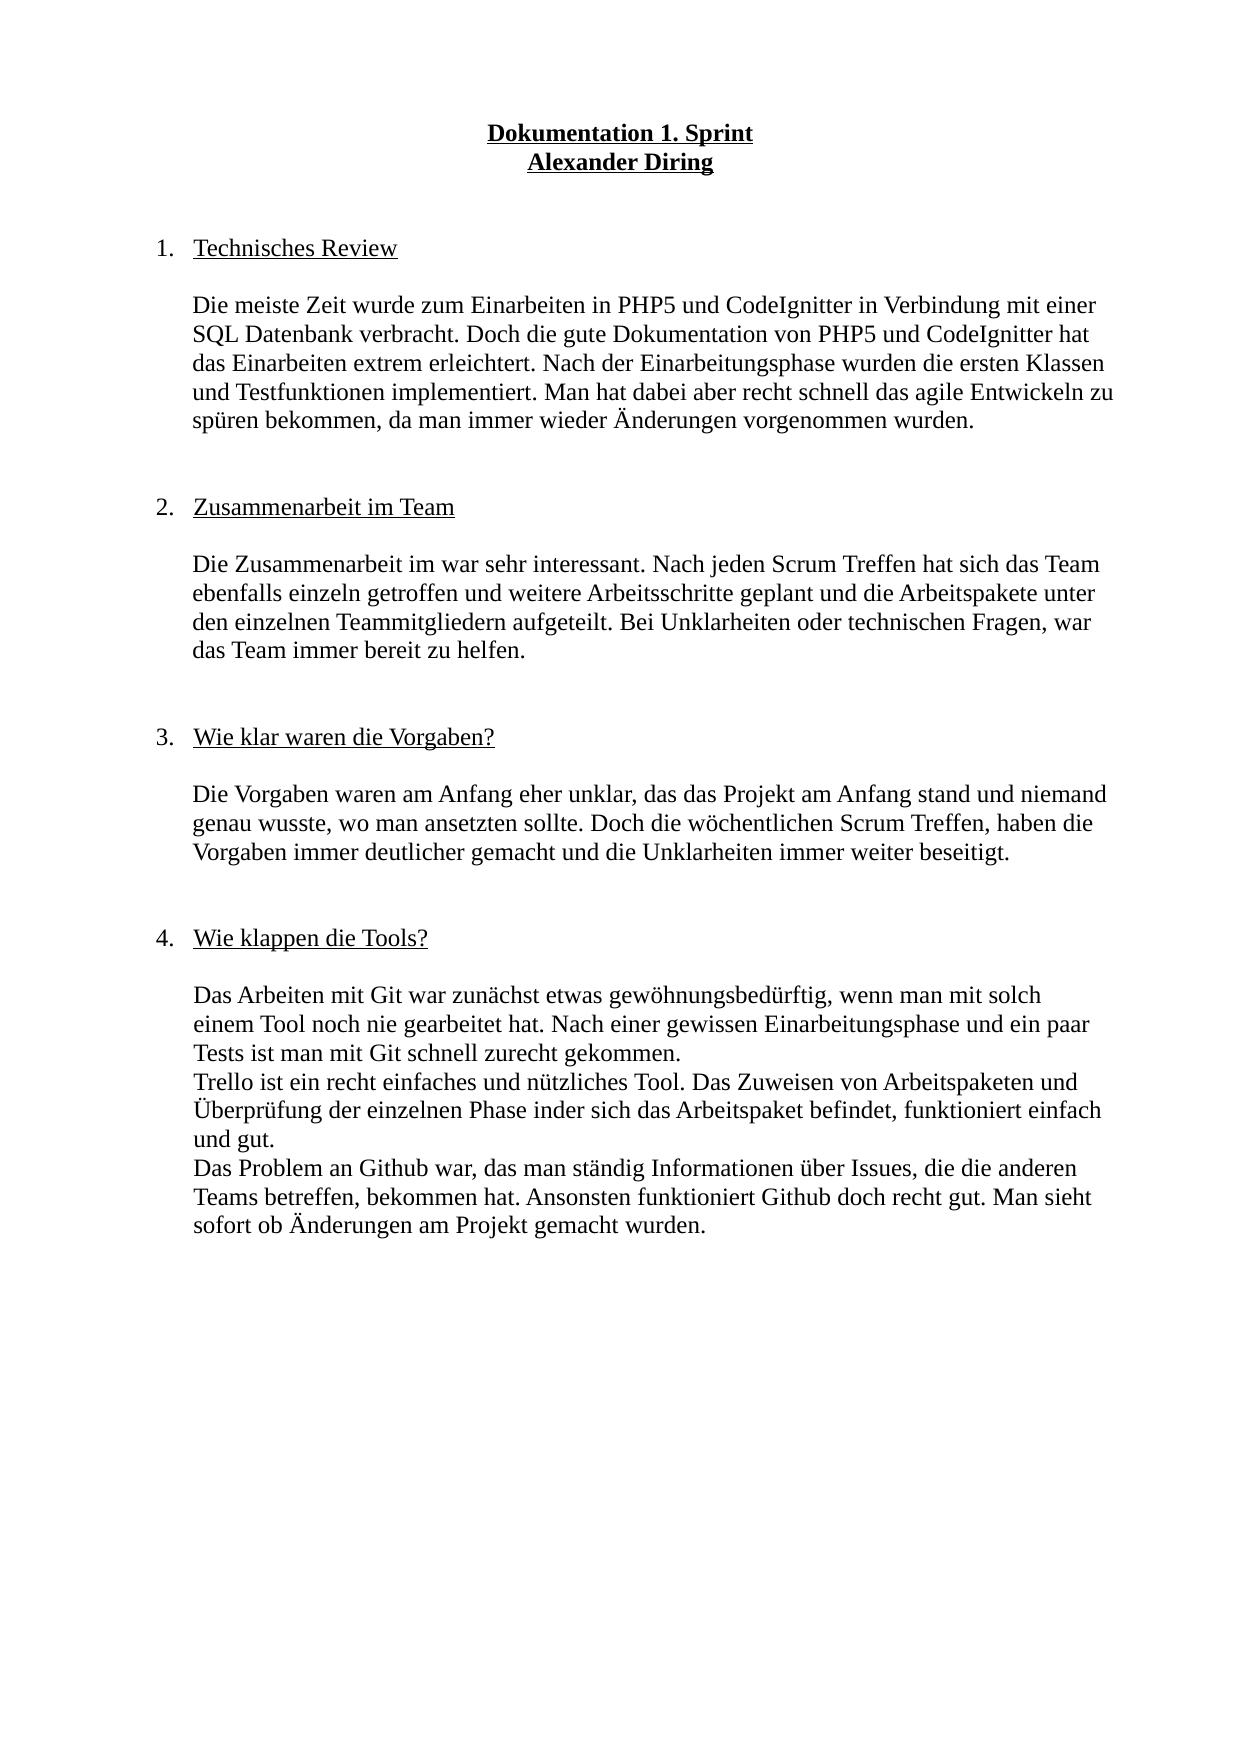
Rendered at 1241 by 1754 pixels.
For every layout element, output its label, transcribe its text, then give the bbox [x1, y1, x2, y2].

list Wie klar waren die Vorgaben? [156, 722, 1122, 751]
list sofort ob Änderungen am Projekt gemacht wurden. [156, 1211, 1122, 1239]
list Das Problem an Github war, das man ständig Informationen über Issues, die die anderen Teams betreffen, bekommen hat. Ansonsten funktioniert Github doch recht gut. Man sieht [156, 1153, 1122, 1211]
list Wie klappen die Tools? [156, 923, 1122, 952]
text Vorgaben immer deutlicher gemacht und die Unklarheiten immer weiter beseitigt. [118, 837, 1122, 866]
text Dokumentation 1. Sprint [118, 118, 1122, 147]
text Alexander Diring [118, 147, 1122, 176]
list Zusammenarbeit im Team [156, 492, 1122, 521]
list Tests ist man mit Git schnell zurecht gekommen. [156, 1038, 1122, 1067]
list einem Tool noch nie gearbeitet hat. Nach einer gewissen Einarbeitungsphase und ein paar [156, 1009, 1122, 1038]
list Technisches Review [156, 233, 1122, 262]
text und Testfunktionen implementiert. Man hat dabei aber recht schnell das agile Entwickeln zu spüren bekommen, da man immer wieder Änderungen vorgenommen wurden. [118, 377, 1122, 434]
text Die Zusammenarbeit im war sehr interessant. Nach jeden Scrum Treffen hat sich das Team ebenfalls einzeln getroffen und weitere Arbeitsschritte geplant und die Arbeitspakete unter den einzelnen Teammitgliedern aufgeteilt. Bei Unklarheiten oder technischen Fragen, war das Team immer bereit zu helfen. [118, 549, 1122, 664]
text Die Vorgaben waren am Anfang eher unklar, das das Projekt am Anfang stand und niemand [118, 779, 1122, 808]
list Das Arbeiten mit Git war zunächst etwas gewöhnungsbedürftig, wenn man mit solch [156, 981, 1122, 1009]
text das Einarbeiten extrem erleichtert. Nach der Einarbeitungsphase wurden die ersten Klassen [118, 348, 1122, 377]
list Trello ist ein recht einfaches und nützliches Tool. Das Zuweisen von Arbeitspaketen und Überprüfung der einzelnen Phase inder sich das Arbeitspaket befindet, funktioniert einfach und gut. [156, 1067, 1122, 1153]
text genau wusste, wo man ansetzten sollte. Doch die wöchentlichen Scrum Treffen, haben die [118, 808, 1122, 837]
text Die meiste Zeit wurde zum Einarbeiten in PHP5 und CodeIgnitter in Verbindung mit einer SQL Datenbank verbracht. Doch die gute Dokumentation von PHP5 und CodeIgnitter hat [118, 291, 1122, 348]
